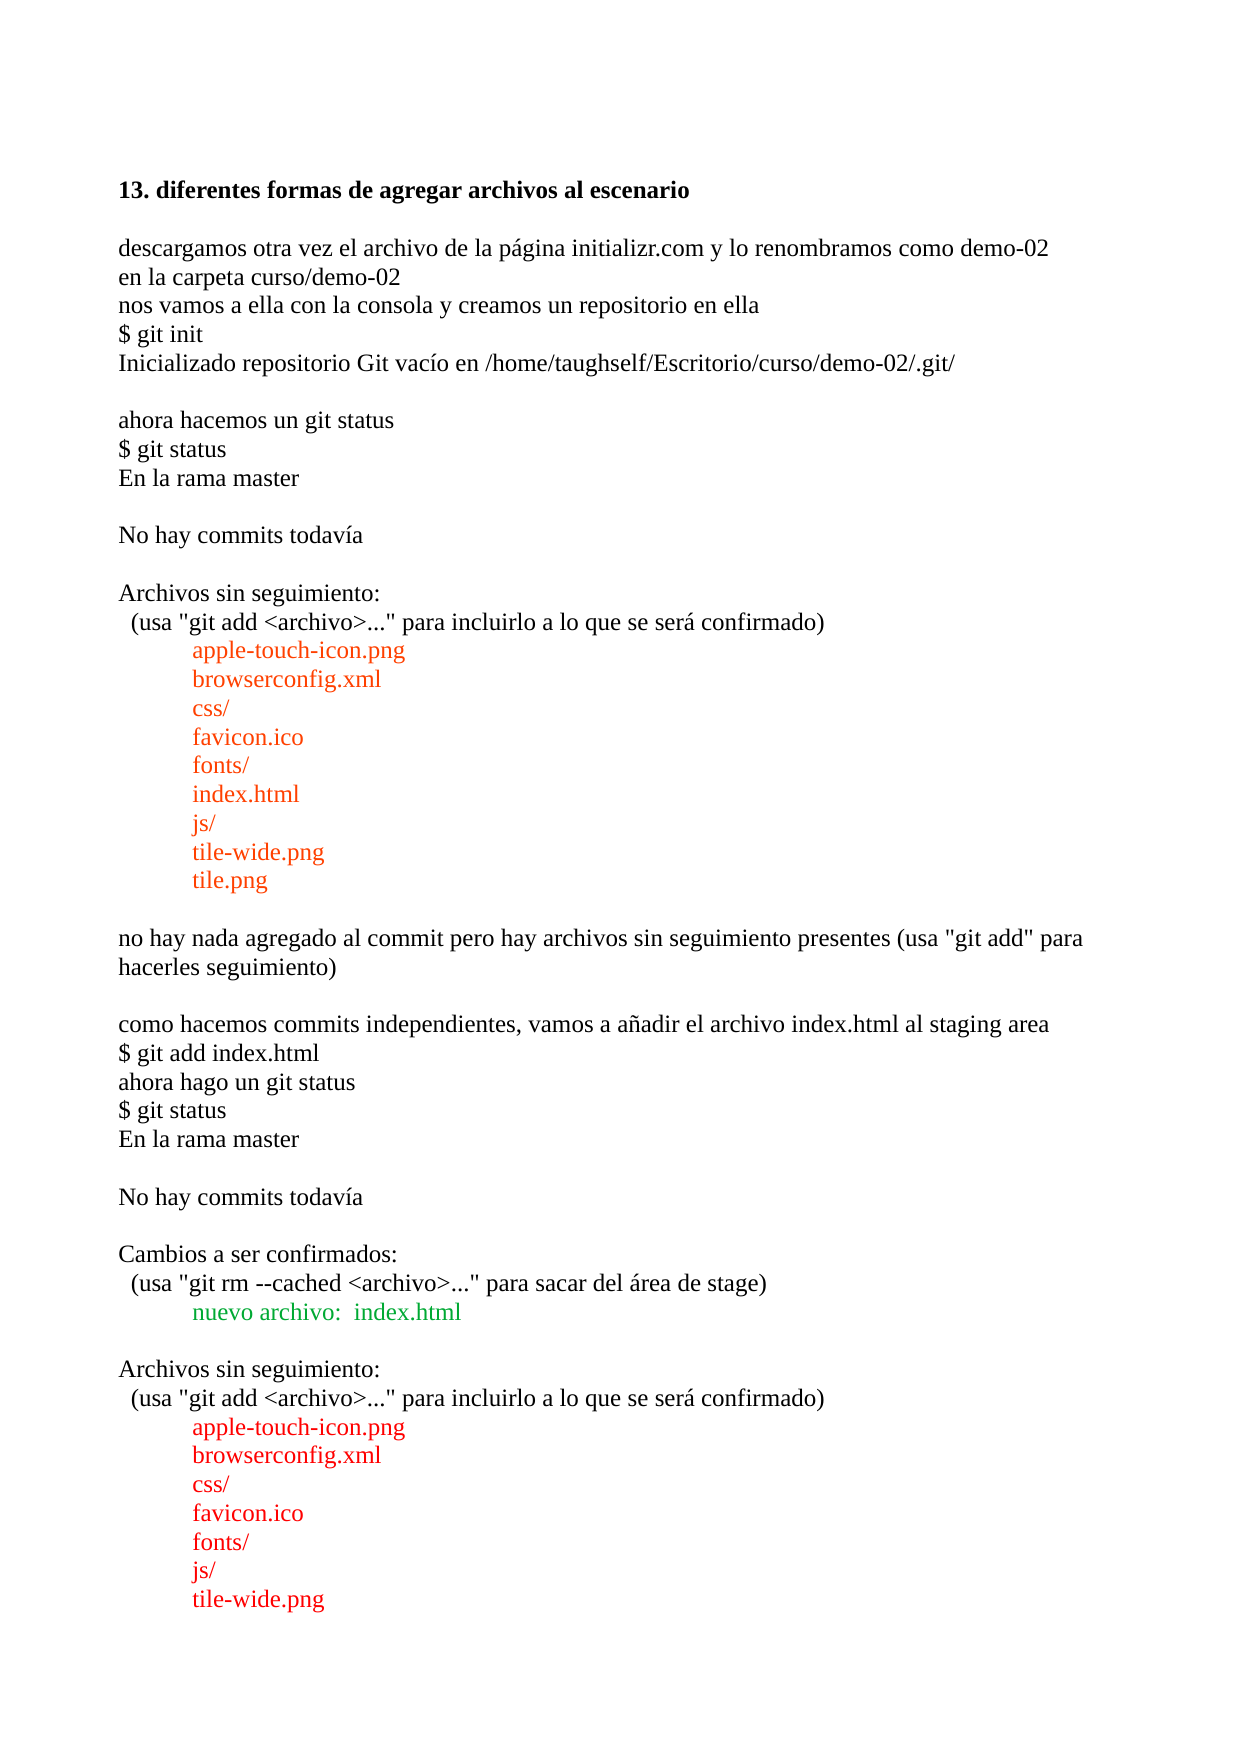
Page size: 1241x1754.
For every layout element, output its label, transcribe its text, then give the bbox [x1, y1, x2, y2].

text 13. diferentes formas de agregar archivos al escenario [118, 176, 1122, 204]
text browserconfig.xml [118, 664, 1122, 693]
text descargamos otra vez el archivo de la página initializr.com y lo renombramos como demo-02 [118, 233, 1122, 262]
text favicon.ico [118, 722, 1122, 751]
text tile-wide.png [118, 1584, 1122, 1613]
text css/ [118, 693, 1122, 722]
text apple-touch-icon.png [118, 1412, 1122, 1441]
text $ git init [118, 319, 1122, 348]
text En la rama master [118, 1124, 1122, 1153]
text js/ [118, 808, 1122, 837]
text fonts/ [118, 1527, 1122, 1556]
text $ git status [118, 1096, 1122, 1124]
text index.html [118, 779, 1122, 808]
text Inicializado repositorio Git vacío en /home/taughself/Escritorio/curso/demo-02/.git/ [118, 348, 1122, 377]
text css/ [118, 1469, 1122, 1498]
text (usa "git rm --cached <archivo>..." para sacar del área de stage) [118, 1268, 1122, 1297]
text no hay nada agregado al commit pero hay archivos sin seguimiento presentes (usa "git add" para hacerles seguimiento) [118, 923, 1122, 981]
text En la rama master [118, 463, 1122, 492]
text $ git status [118, 434, 1122, 463]
text $ git add index.html [118, 1038, 1122, 1067]
text js/ [118, 1556, 1122, 1584]
text (usa "git add <archivo>..." para incluirlo a lo que se será confirmado) [118, 1383, 1122, 1412]
text tile-wide.png [118, 837, 1122, 866]
text No hay commits todavía [118, 521, 1122, 549]
text ahora hacemos un git status [118, 406, 1122, 434]
text No hay commits todavía [118, 1182, 1122, 1211]
text Cambios a ser confirmados: [118, 1239, 1122, 1268]
text Archivos sin seguimiento: [118, 1354, 1122, 1383]
text nuevo archivo: index.html [118, 1297, 1122, 1326]
text ahora hago un git status [118, 1067, 1122, 1096]
text nos vamos a ella con la consola y creamos un repositorio en ella [118, 291, 1122, 319]
text tile.png [118, 866, 1122, 894]
text (usa "git add <archivo>..." para incluirlo a lo que se será confirmado) [118, 607, 1122, 636]
text apple-touch-icon.png [118, 636, 1122, 664]
text browserconfig.xml [118, 1441, 1122, 1469]
text fonts/ [118, 751, 1122, 779]
text favicon.ico [118, 1498, 1122, 1527]
text en la carpeta curso/demo-02 [118, 262, 1122, 291]
text como hacemos commits independientes, vamos a añadir el archivo index.html al staging area [118, 1009, 1122, 1038]
text Archivos sin seguimiento: [118, 578, 1122, 607]
